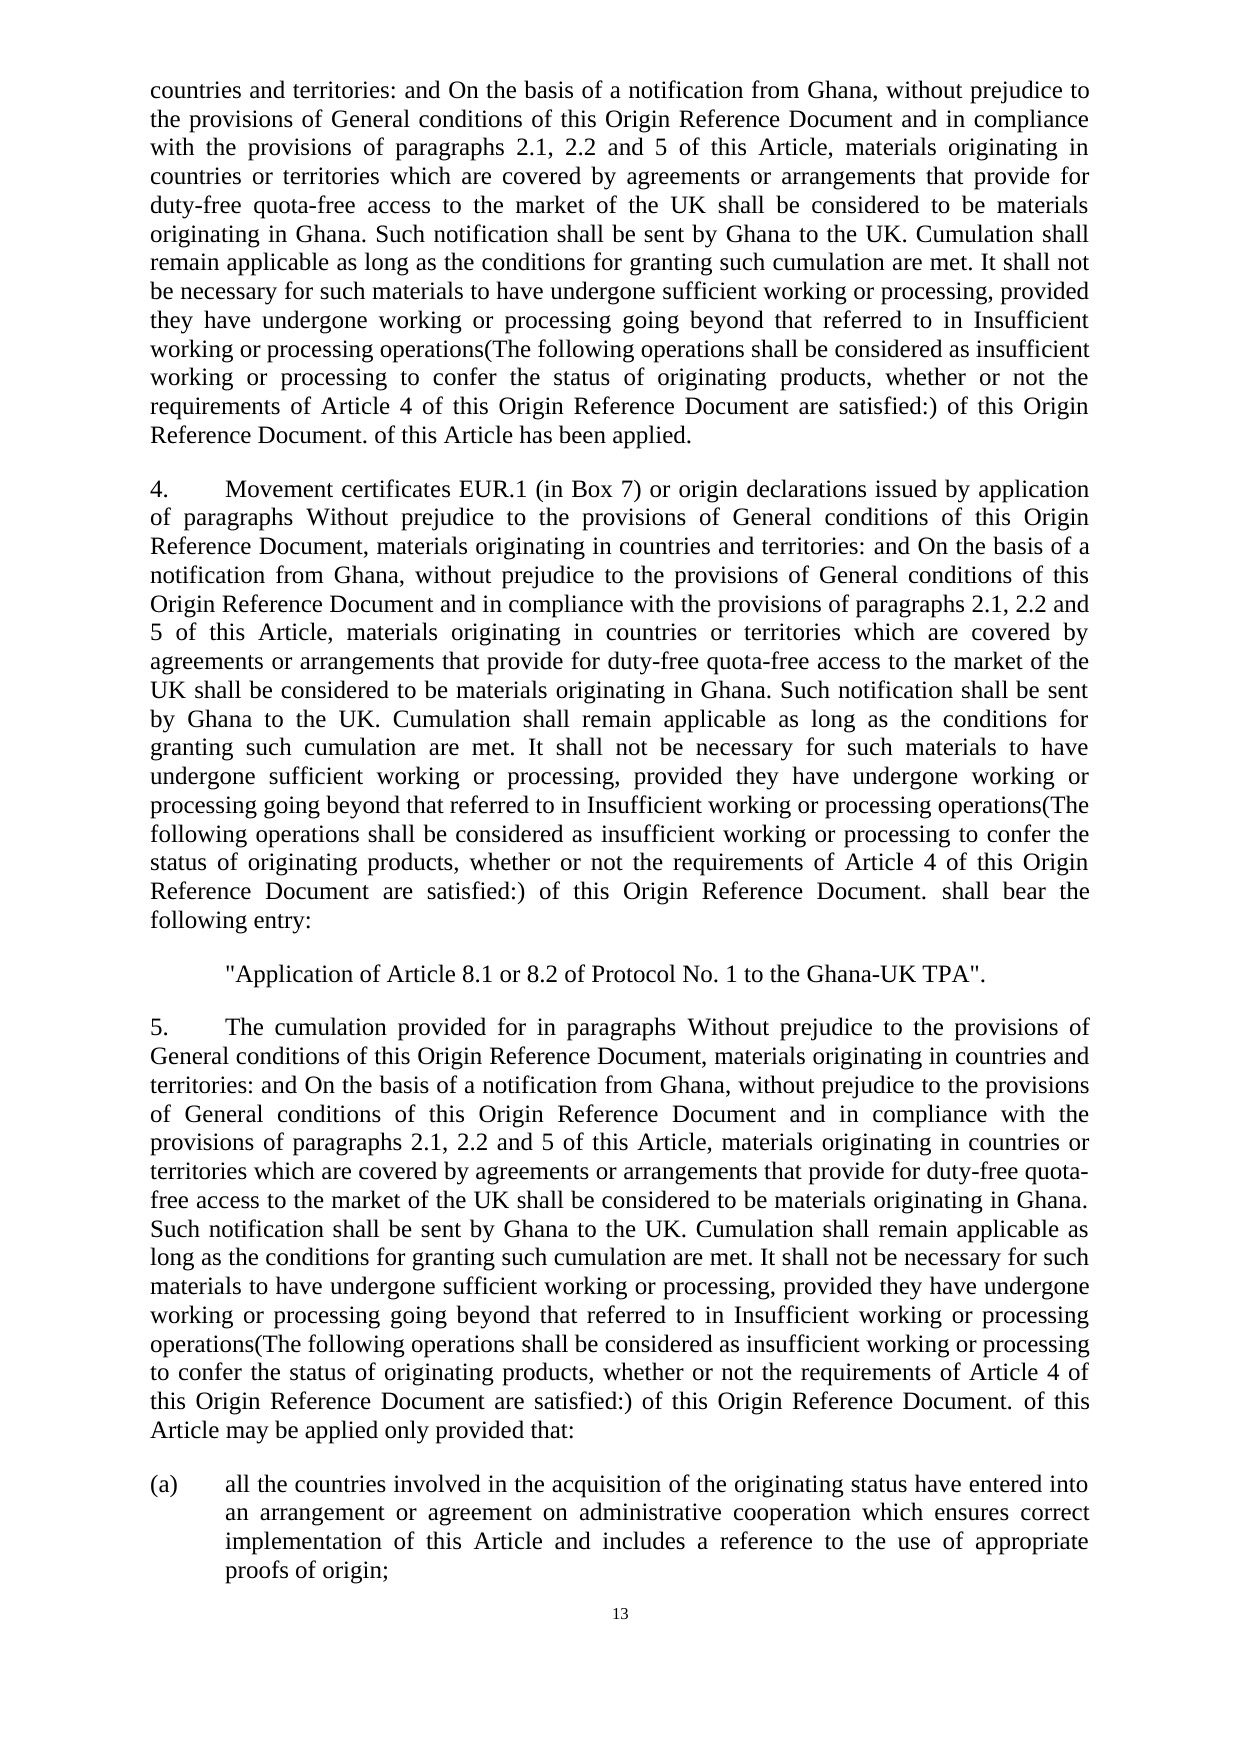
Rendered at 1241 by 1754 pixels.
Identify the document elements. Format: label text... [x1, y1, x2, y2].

text "Application of Article 8.1 or 8.2 of Protocol No. 1 to the Ghana-UK TPA". [150, 959, 1090, 987]
list The cumulation provided for in paragraphs 1 and 2 of this Article may be applied only provided that: [150, 1012, 1090, 1444]
list all the countries involved in the acquisition of the originating status have entered into an arrangement or agreement on administrative cooperation which ensures correct implementation of this Article and includes a reference to the use of appropriate proofs of origin; [150, 1469, 1090, 1584]
list Movement certificates EUR.1 (in Box 7) or origin declarations issued by application of paragraphs 1 and 2 shall bear the following entry: [150, 474, 1090, 934]
list The UK shall notify the Committee each year of the list of materials and countries to which the provisions of paragraph 1 of this Article applies. Upon notification, the list shall be published by the UK and by Ghana in accordance with their own procedures. Ghana shall notify the Committee each year of the materials to which the cumulation provided for in paragraphs 1 and 2 of this Article has been applied. [150, 75, 1090, 449]
